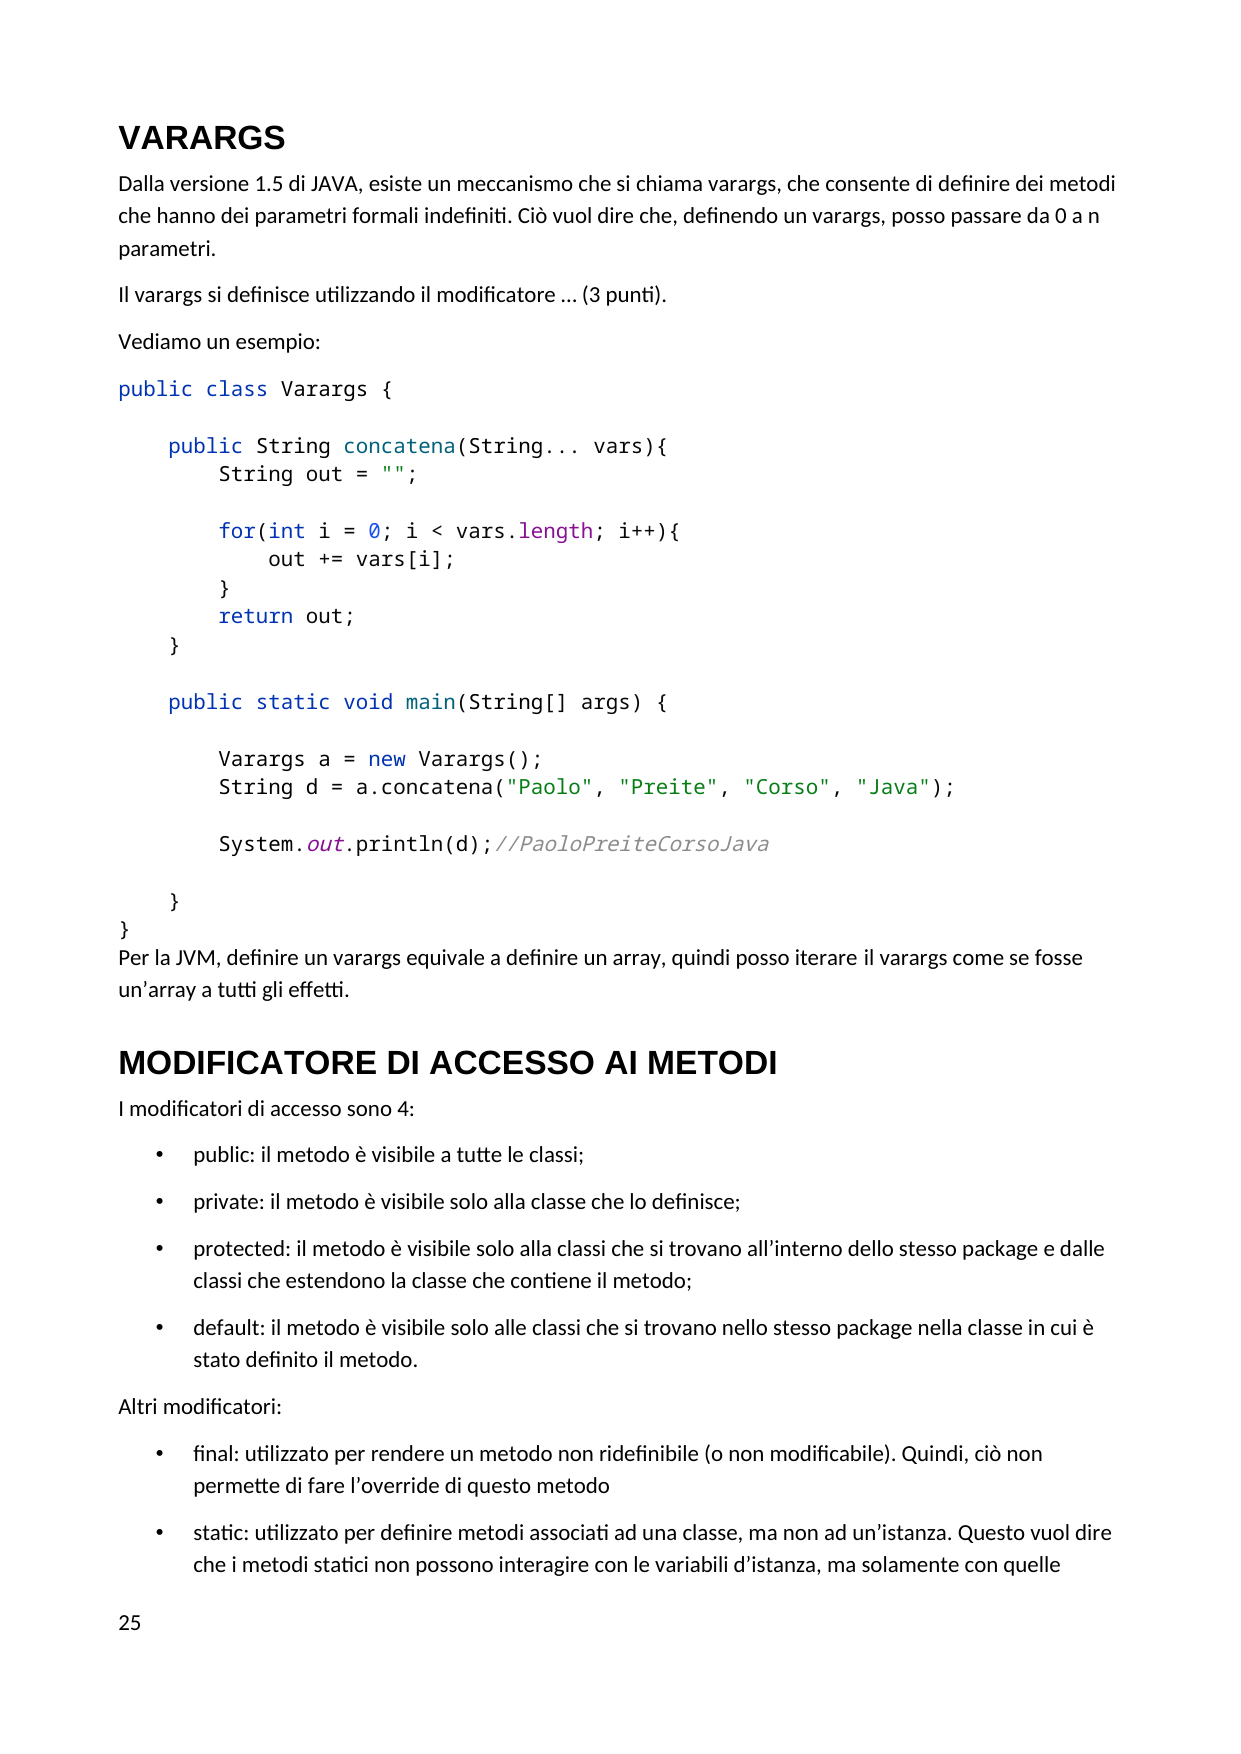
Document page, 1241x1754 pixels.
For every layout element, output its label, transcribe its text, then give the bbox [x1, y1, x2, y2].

subtitle VARARGS [118, 118, 1122, 157]
list private: il metodo è visibile solo alla classe che lo definisce; [156, 1187, 1122, 1215]
text Dalla versione 1.5 di JAVA, esiste un meccanismo che si chiama varargs, che consente di definire dei metodi che hanno dei parametri formali indefiniti. Ciò vuol dire che, definendo un varargs, posso passare da 0 a n parametri. [118, 169, 1122, 262]
text Vediamo un esempio: [118, 327, 1122, 355]
list static: utilizzato per definire metodi associati ad una classe, ma non ad un’istanza. Questo vuol dire che i metodi statici non possono interagire con le variabili d’istanza, ma solamente con quelle [156, 1518, 1122, 1578]
list protected: il metodo è visibile solo alla classi che si trovano all’interno dello stesso package e dalle classi che estendono la classe che contiene il metodo; [156, 1234, 1122, 1294]
text I modificatori di accesso sono 4: [118, 1094, 1122, 1122]
list default: il metodo è visibile solo alle classi che si trovano nello stesso package nella classe in cui è stato definito il metodo. [156, 1313, 1122, 1373]
text public class Varargs { public String concatena(String... vars){ String out = ""; for(int i = 0; i < vars.length; i++){ out += vars[i]; } return out; } public static void main(String[] args) { Varargs a = new Varargs(); String d = a.concatena("Paolo", "Preite", "Corso", "Java"); System.out.println(d);//PaoloPreiteCorsoJava } } [118, 374, 1122, 943]
list public: il metodo è visibile a tutte le classi; [156, 1140, 1122, 1168]
text Il varargs si definisce utilizzando il modificatore … (3 punti). [118, 280, 1122, 308]
text Per la JVM, definire un varargs equivale a definire un array, quindi posso iterare il varargs come se fosse un’array a tutti gli effetti. [118, 943, 1122, 1003]
text Altri modificatori: [118, 1392, 1122, 1420]
list final: utilizzato per rendere un metodo non ridefinibile (o non modificabile). Quindi, ciò non permette di fare l’override di questo metodo [156, 1439, 1122, 1499]
subtitle MODIFICATORE DI ACCESSO AI METODI [118, 1042, 1122, 1081]
